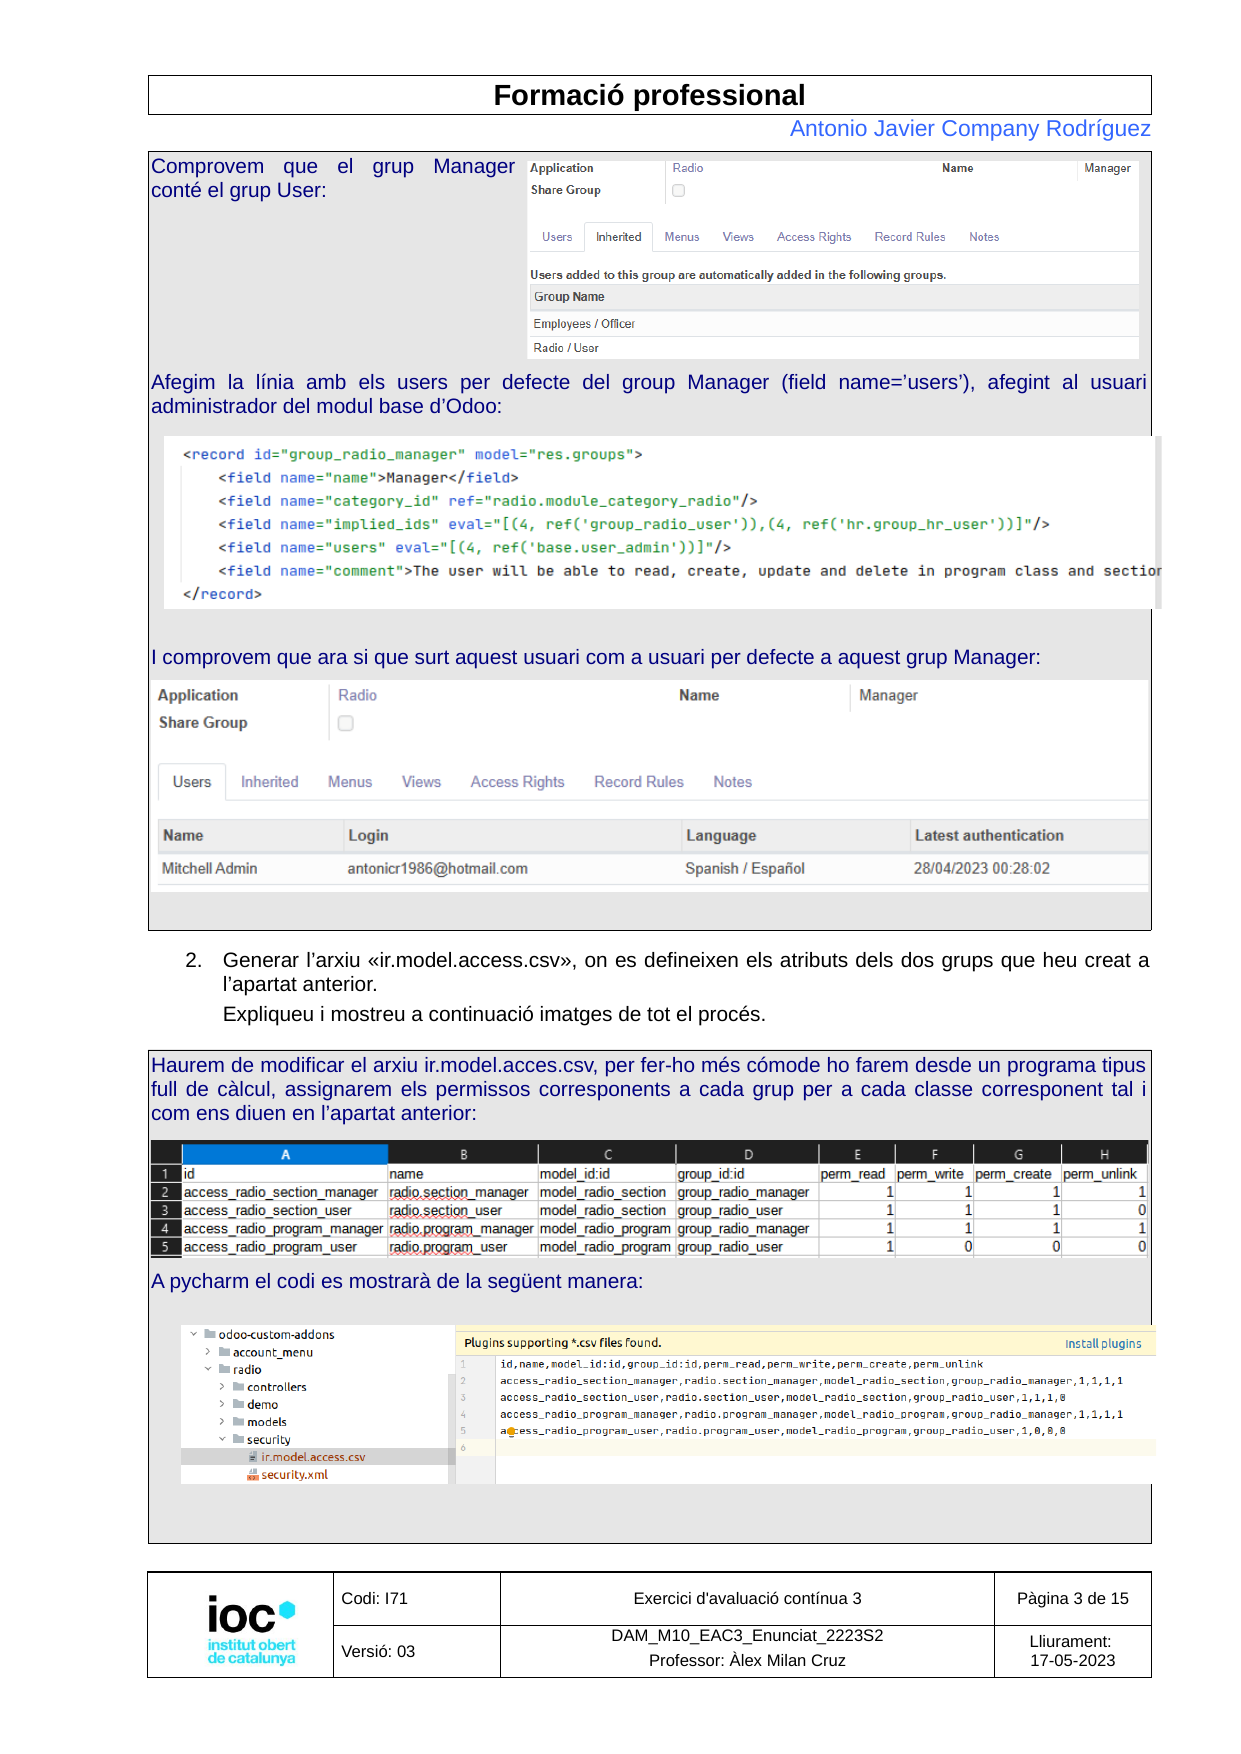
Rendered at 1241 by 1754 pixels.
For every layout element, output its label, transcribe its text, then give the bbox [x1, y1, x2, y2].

text Haurem de modificar el arxiu ir.model.acces.csv, per fer-ho més cómode ho farem desde un programa tipus full de càlcul, assignarem els permissos corresponents a cada grup per a cada classe corresponent tal i com ens diuen en l’apartat anterior: [149, 1051, 1151, 1121]
picture [181, 1325, 1157, 1484]
list Generar l’arxiu «ir.model.access.csv», on es defineixen els atributs dels dos grups que heu creat a l’apartat anterior. [185, 948, 1151, 996]
picture [150, 680, 1149, 892]
picture [527, 161, 1139, 359]
text A pycharm el codi es mostrarà de la següent manera: [149, 1121, 1151, 1290]
text Comprovem que el grup Manager conté el grup User: [149, 152, 1151, 199]
picture [195, 1581, 309, 1677]
text Afegim la línia amb els users per defecte del group Manager (field name=’users’), afegint al usuari administrador del modul base d’Odoo: [149, 367, 1151, 415]
picture [150, 1140, 1149, 1258]
picture [164, 436, 1162, 609]
text I comprovem que ara si que surt aquest usuari com a usuari per defecte a aquest grup Manager: [149, 642, 1151, 666]
list Expliqueu i mostreu a continuació imatges de tot el procés. [185, 1002, 1151, 1026]
